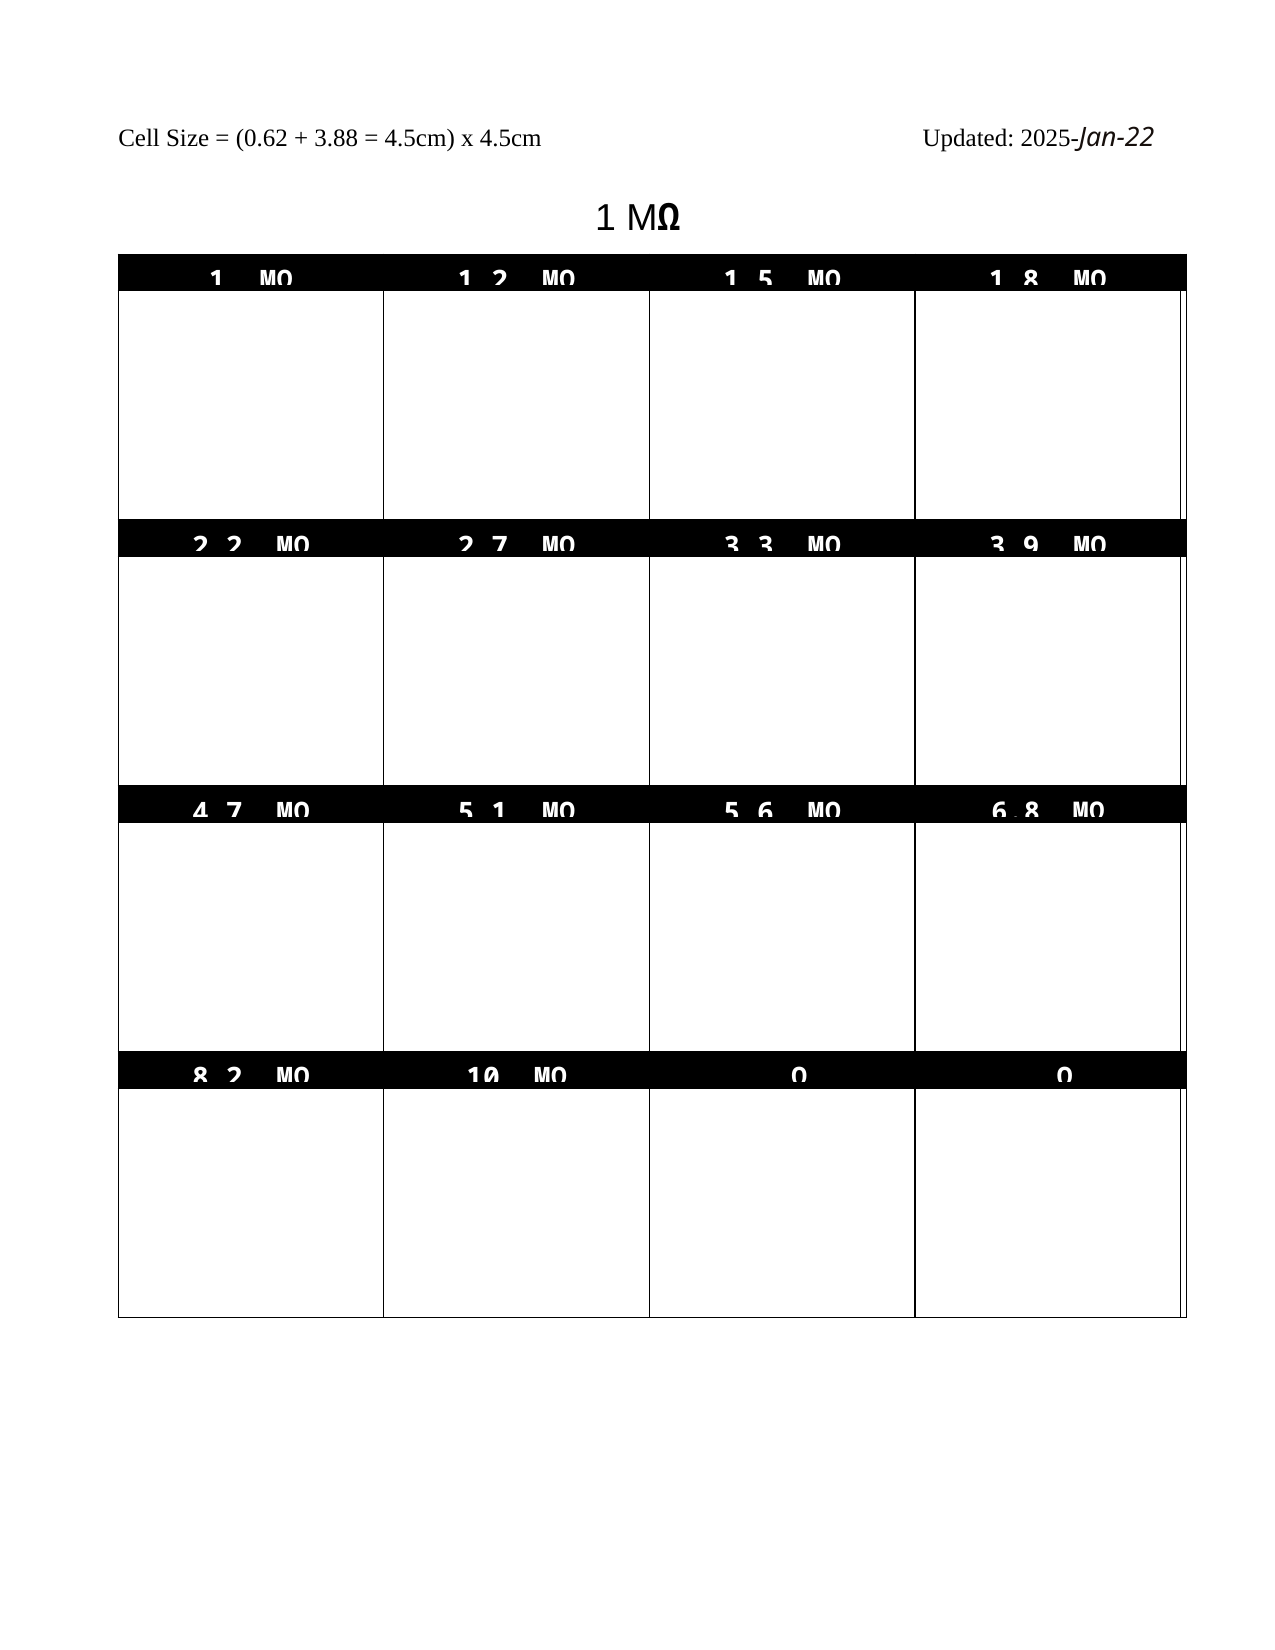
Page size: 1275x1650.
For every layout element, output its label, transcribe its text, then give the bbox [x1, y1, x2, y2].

table_cell 5.1 MΩ [384, 786, 649, 822]
table_cell [1181, 557, 1186, 785]
table_cell [650, 823, 914, 1051]
table_cell [650, 557, 914, 785]
table_cell 2.2 MΩ [119, 520, 383, 556]
table_cell [384, 557, 649, 785]
table_cell 2.7 MΩ [384, 520, 649, 556]
table_cell [1181, 786, 1186, 822]
table_header 1.8 MΩ [916, 255, 1180, 290]
table_cell [1181, 1089, 1186, 1317]
table_cell 5.6 MΩ [650, 786, 914, 822]
table_cell [916, 291, 1180, 519]
table_cell [1181, 291, 1186, 519]
table_cell 6.8 MΩ [916, 786, 1180, 822]
table_cell [916, 557, 1180, 785]
subtitle 1 MΩ [118, 190, 1157, 241]
table_cell [1181, 1052, 1186, 1088]
table_cell [119, 1089, 383, 1317]
table_cell [916, 1089, 1180, 1317]
table_cell [119, 291, 383, 519]
table_cell [1181, 823, 1186, 1051]
table_cell [384, 291, 649, 519]
table_cell Ω [916, 1052, 1180, 1088]
table_cell 4.7 MΩ [119, 786, 383, 822]
table_cell 3.9 MΩ [916, 520, 1180, 556]
table_cell [1181, 520, 1186, 556]
table_cell [119, 557, 383, 785]
table_header [1181, 255, 1186, 290]
table_header 1.2 MΩ [384, 255, 649, 290]
table_cell Ω [650, 1052, 914, 1088]
table_cell [384, 823, 649, 1051]
table_header 1.5 MΩ [650, 255, 914, 290]
table_header 1 MΩ [119, 255, 383, 290]
table_cell 8.2 MΩ [119, 1052, 383, 1088]
table_cell [384, 1089, 649, 1317]
table_cell 3.3 MΩ [650, 520, 914, 556]
table_cell [916, 823, 1180, 1051]
table_cell [119, 823, 383, 1051]
table_cell [650, 1089, 914, 1317]
table_cell 10 MΩ [384, 1052, 649, 1088]
table_cell [650, 291, 914, 519]
